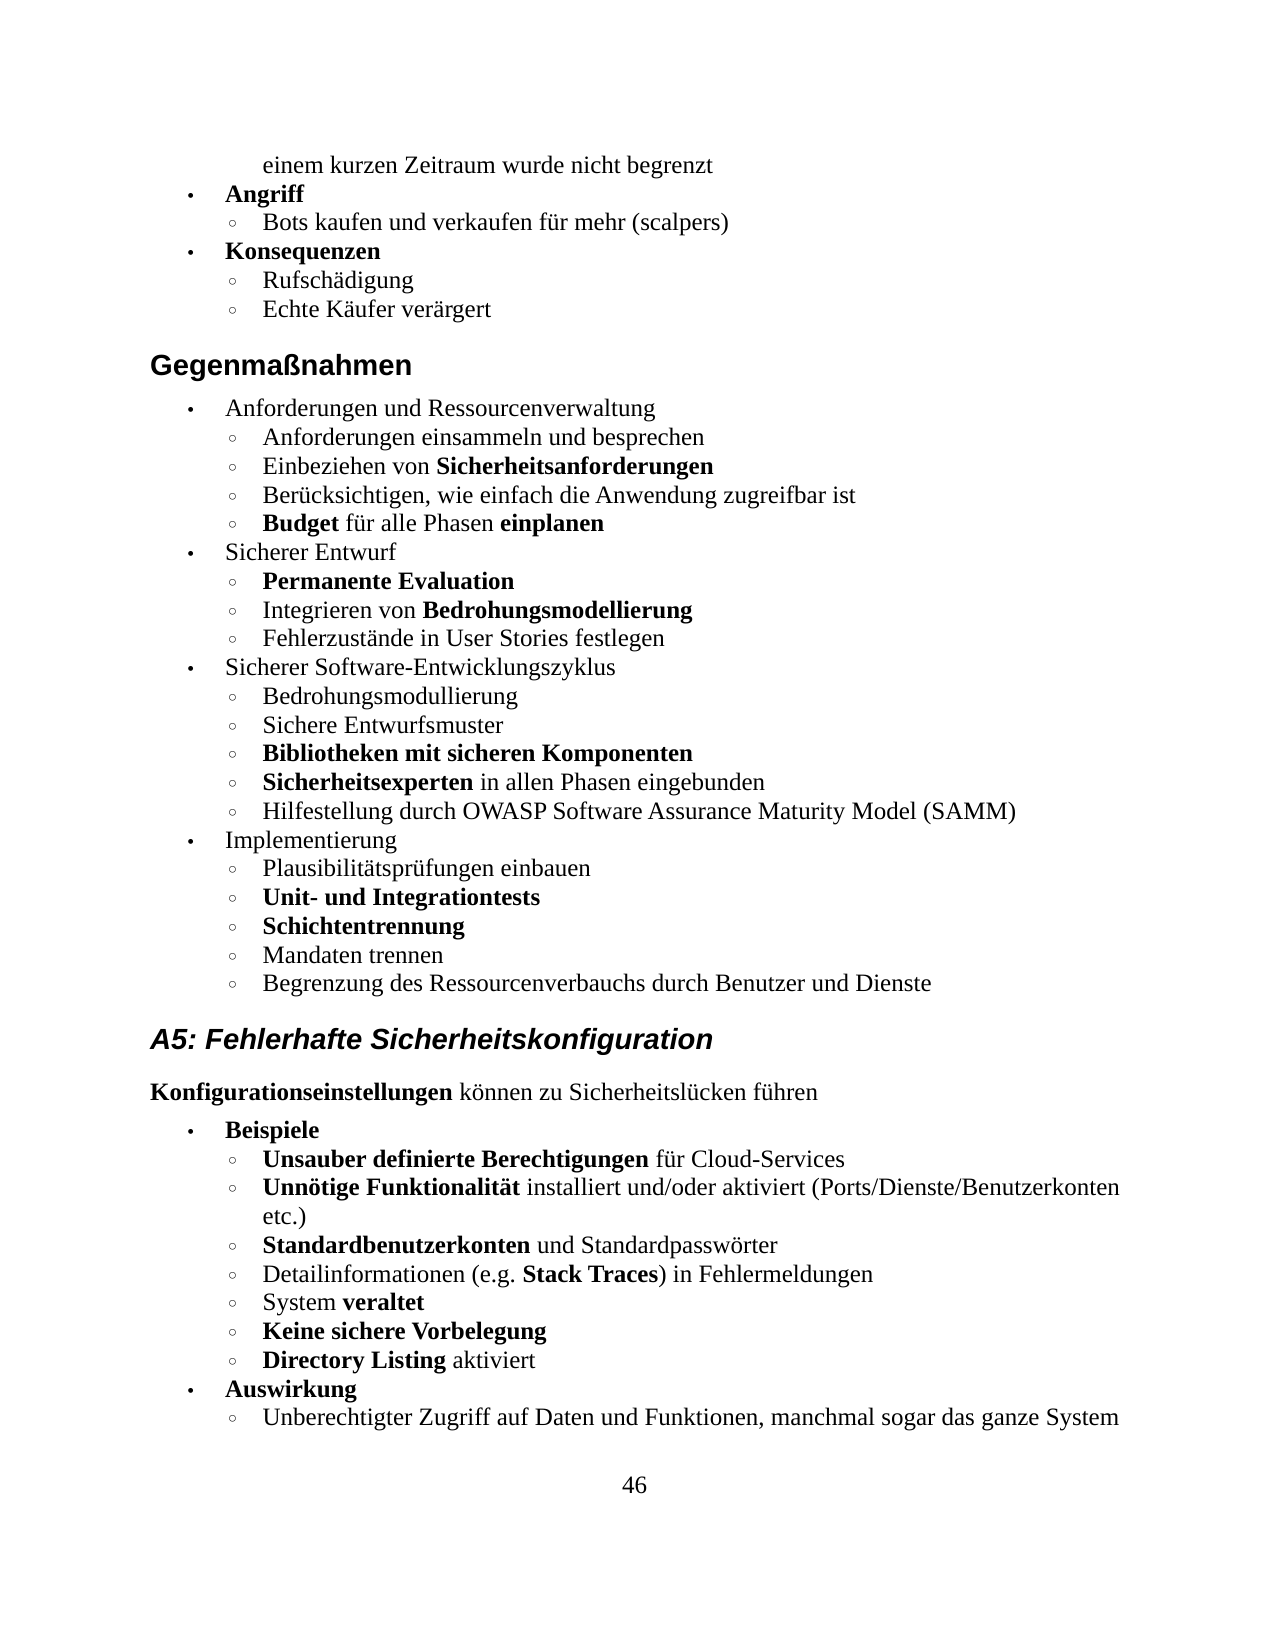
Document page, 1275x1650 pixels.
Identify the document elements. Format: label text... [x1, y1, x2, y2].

subtitle Gegenmaßnahmen [150, 347, 1125, 381]
list Plausibilitätsprüfungen einbauen [225, 853, 1125, 882]
list Hilfestellung durch OWASP Software Assurance Maturity Model (SAMM) [225, 796, 1125, 825]
list Rufschädigung [225, 265, 1125, 294]
list Unit- und Integrationtests [225, 882, 1125, 911]
list Berücksichtigen, wie einfach die Anwendung zugreifbar ist [225, 480, 1125, 508]
list Sicherheitsexperten in allen Phasen eingebunden [225, 767, 1125, 796]
list Sicherer Software-Entwicklungszyklus [187, 652, 1125, 681]
list Integrieren von Bedrohungsmodellierung [225, 595, 1125, 623]
list Konsequenzen [187, 236, 1125, 265]
list Schichtentrennung [225, 911, 1125, 940]
list System veraltet [225, 1287, 1125, 1316]
text Konfigurationseinstellungen können zu Sicherheitslücken führen [150, 1077, 1125, 1106]
list Angriff [187, 179, 1125, 207]
list Einbeziehen von Sicherheitsanforderungen [225, 451, 1125, 480]
list Unberechtigter Zugriff auf Daten und Funktionen, manchmal sogar das ganze System [225, 1402, 1125, 1431]
list Keine sichere Vorbelegung [225, 1316, 1125, 1345]
list Begrenzung des Ressourcenverbauchs durch Benutzer und Dienste [225, 968, 1125, 997]
list Permanente Evaluation [225, 566, 1125, 595]
list Fehlerzustände in User Stories festlegen [225, 623, 1125, 652]
list Standardbenutzerkonten und Standardpasswörter [225, 1230, 1125, 1259]
list Auswirkung [187, 1374, 1125, 1402]
list Mandaten trennen [225, 940, 1125, 968]
list Sichere Entwurfsmuster [225, 710, 1125, 738]
list Directory Listing aktiviert [225, 1345, 1125, 1374]
subtitle A5: Fehlerhafte Sicherheitskonfiguration [150, 1022, 1125, 1056]
list einem kurzen Zeitraum wurde nicht begrenzt [225, 150, 1125, 179]
list Beispiele [187, 1115, 1125, 1144]
list Anforderungen und Ressourcenverwaltung [187, 393, 1125, 422]
list Unsauber definierte Berechtigungen für Cloud-Services [225, 1144, 1125, 1172]
list Unnötige Funktionalität installiert und/oder aktiviert (Ports/Dienste/Benutzerkonten etc.) [225, 1172, 1125, 1230]
list Bots kaufen und verkaufen für mehr (scalpers) [225, 207, 1125, 236]
list Implementierung [187, 825, 1125, 853]
list Detailinformationen (e.g. Stack Traces) in Fehlermeldungen [225, 1259, 1125, 1287]
list Anforderungen einsammeln und besprechen [225, 422, 1125, 451]
list Sicherer Entwurf [187, 537, 1125, 566]
list Echte Käufer verärgert [225, 294, 1125, 322]
list Bedrohungsmodullierung [225, 681, 1125, 710]
list Budget für alle Phasen einplanen [225, 508, 1125, 537]
list Bibliotheken mit sicheren Komponenten [225, 738, 1125, 767]
